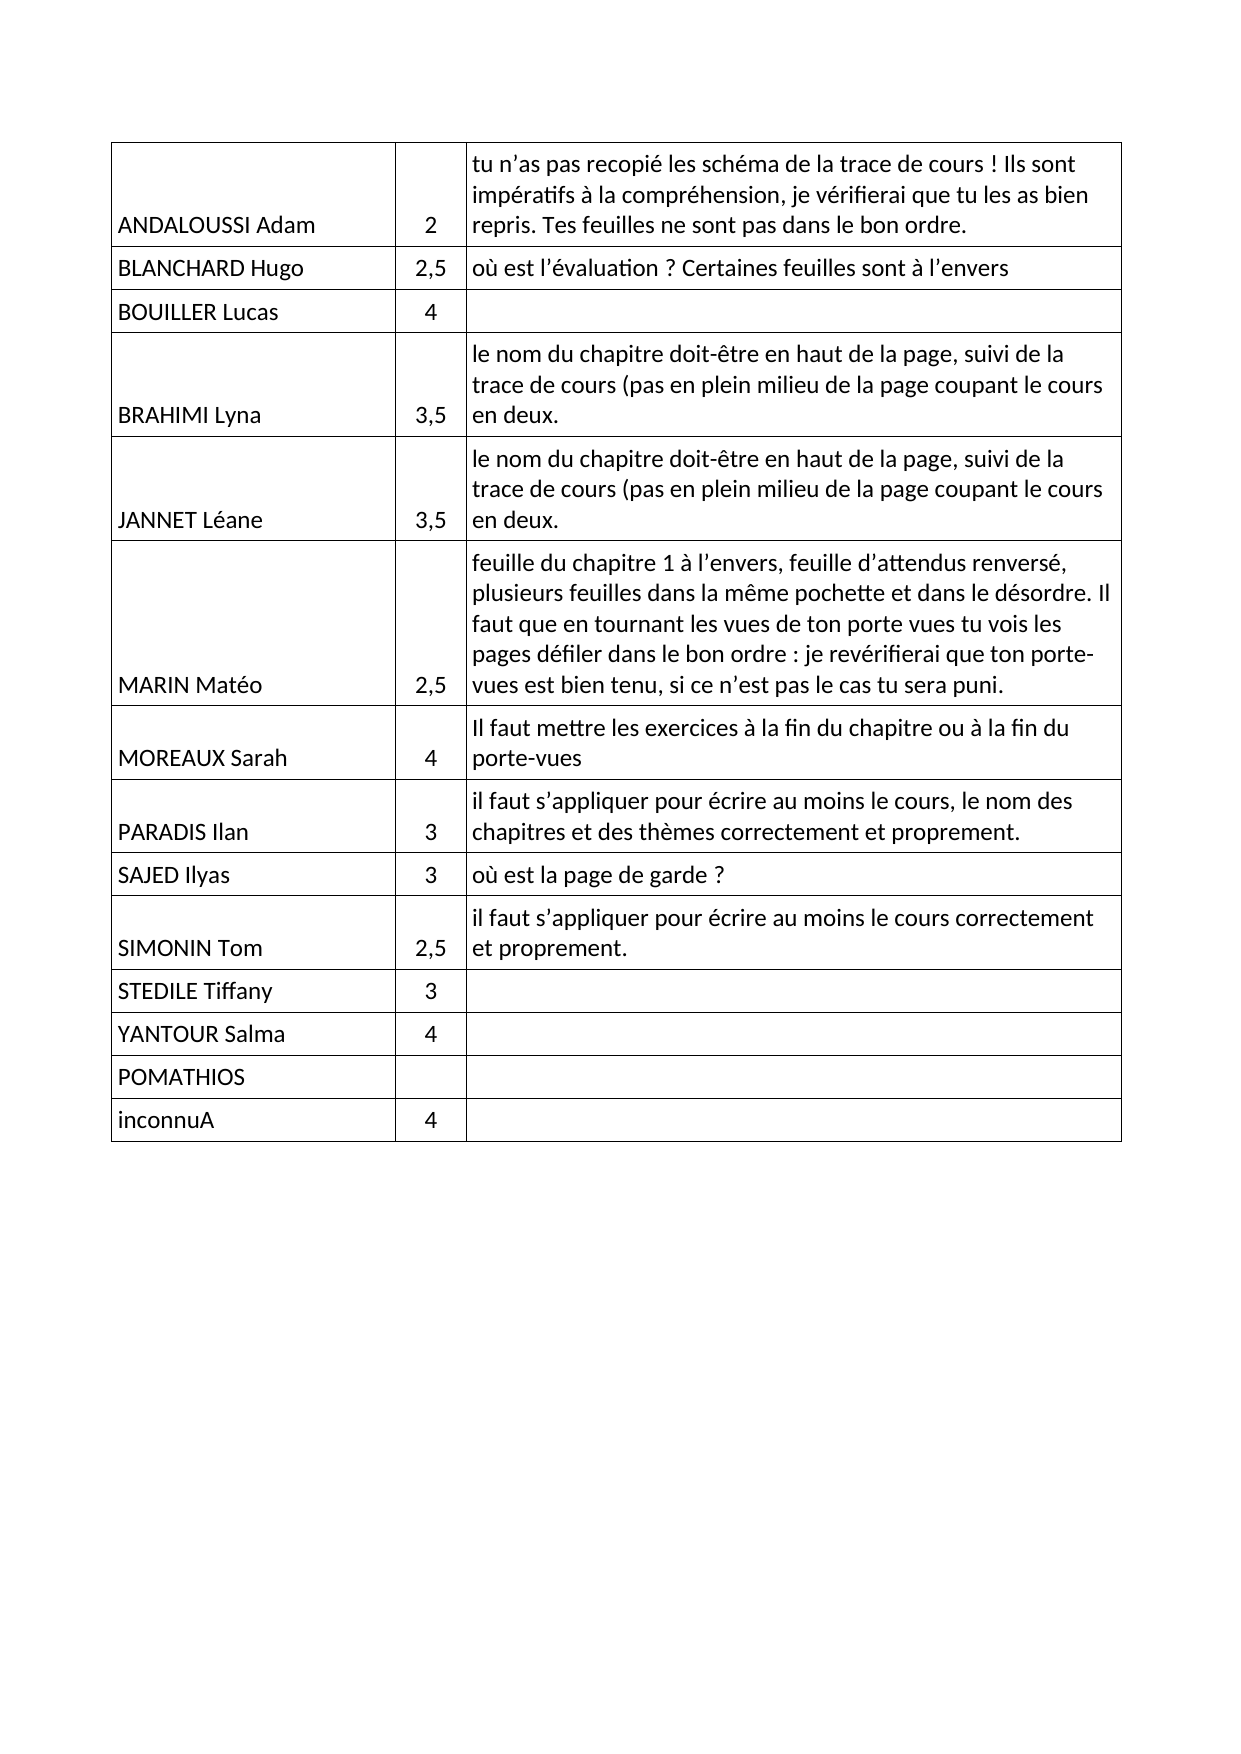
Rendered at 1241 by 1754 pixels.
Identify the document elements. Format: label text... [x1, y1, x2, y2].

table_cell le nom du chapitre doit-être en haut de la page, suivi de la trace de cours (pas en plein milieu de la page coupant le cours en deux. [467, 333, 1121, 436]
table_header ANDALOUSSI Adam [112, 143, 395, 246]
table_header 2 [396, 143, 466, 246]
table_cell 2,5 [396, 541, 466, 705]
table_cell [467, 1056, 1121, 1098]
table_cell il faut s’appliquer pour écrire au moins le cours correctement et proprement. [467, 896, 1121, 969]
table_cell BRAHIMI Lyna [112, 333, 395, 436]
table_cell YANTOUR Salma [112, 1013, 395, 1055]
table_cell BOUILLER Lucas [112, 290, 395, 332]
table_cell 3,5 [396, 333, 466, 436]
table_cell Il faut mettre les exercices à la fin du chapitre ou à la fin du porte-vues [467, 706, 1121, 779]
table_cell [467, 1013, 1121, 1055]
table_cell 4 [396, 706, 466, 779]
table_cell [467, 970, 1121, 1012]
table_cell 2,5 [396, 896, 466, 969]
table_cell 3,5 [396, 437, 466, 540]
table_cell SAJED Ilyas [112, 853, 395, 895]
table_cell 3 [396, 970, 466, 1012]
table_cell le nom du chapitre doit-être en haut de la page, suivi de la trace de cours (pas en plein milieu de la page coupant le cours en deux. [467, 437, 1121, 540]
table_cell il faut s’appliquer pour écrire au moins le cours, le nom des chapitres et des thèmes correctement et proprement. [467, 780, 1121, 852]
table_cell POMATHIOS [112, 1056, 395, 1098]
table_cell BLANCHARD Hugo [112, 247, 395, 289]
table_cell MOREAUX Sarah [112, 706, 395, 779]
table_cell [467, 1099, 1121, 1141]
table_cell où est la page de garde ? [467, 853, 1121, 895]
table_cell 2,5 [396, 247, 466, 289]
table_cell 3 [396, 780, 466, 852]
table_cell [396, 1056, 466, 1098]
table_cell 4 [396, 1099, 466, 1141]
table_cell PARADIS Ilan [112, 780, 395, 852]
table_cell où est l’évaluation ? Certaines feuilles sont à l’envers [467, 247, 1121, 289]
table_cell MARIN Matéo [112, 541, 395, 705]
table_cell SIMONIN Tom [112, 896, 395, 969]
table_cell 3 [396, 853, 466, 895]
table_cell 4 [396, 1013, 466, 1055]
table_cell STEDILE Tiffany [112, 970, 395, 1012]
table_header tu n’as pas recopié les schéma de la trace de cours ! Ils sont impératifs à la compréhension, je vérifierai que tu les as bien repris. Tes feuilles ne sont pas dans le bon ordre. [467, 143, 1121, 246]
table_cell 4 [396, 290, 466, 332]
table_cell feuille du chapitre 1 à l’envers, feuille d’attendus renversé, plusieurs feuilles dans la même pochette et dans le désordre. Il faut que en tournant les vues de ton porte vues tu vois les pages défiler dans le bon ordre : je revérifierai que ton porte-vues est bien tenu, si ce n’est pas le cas tu sera puni. [467, 541, 1121, 705]
table_cell JANNET Léane [112, 437, 395, 540]
table_cell inconnuA [112, 1099, 395, 1141]
table_cell [467, 290, 1121, 332]
